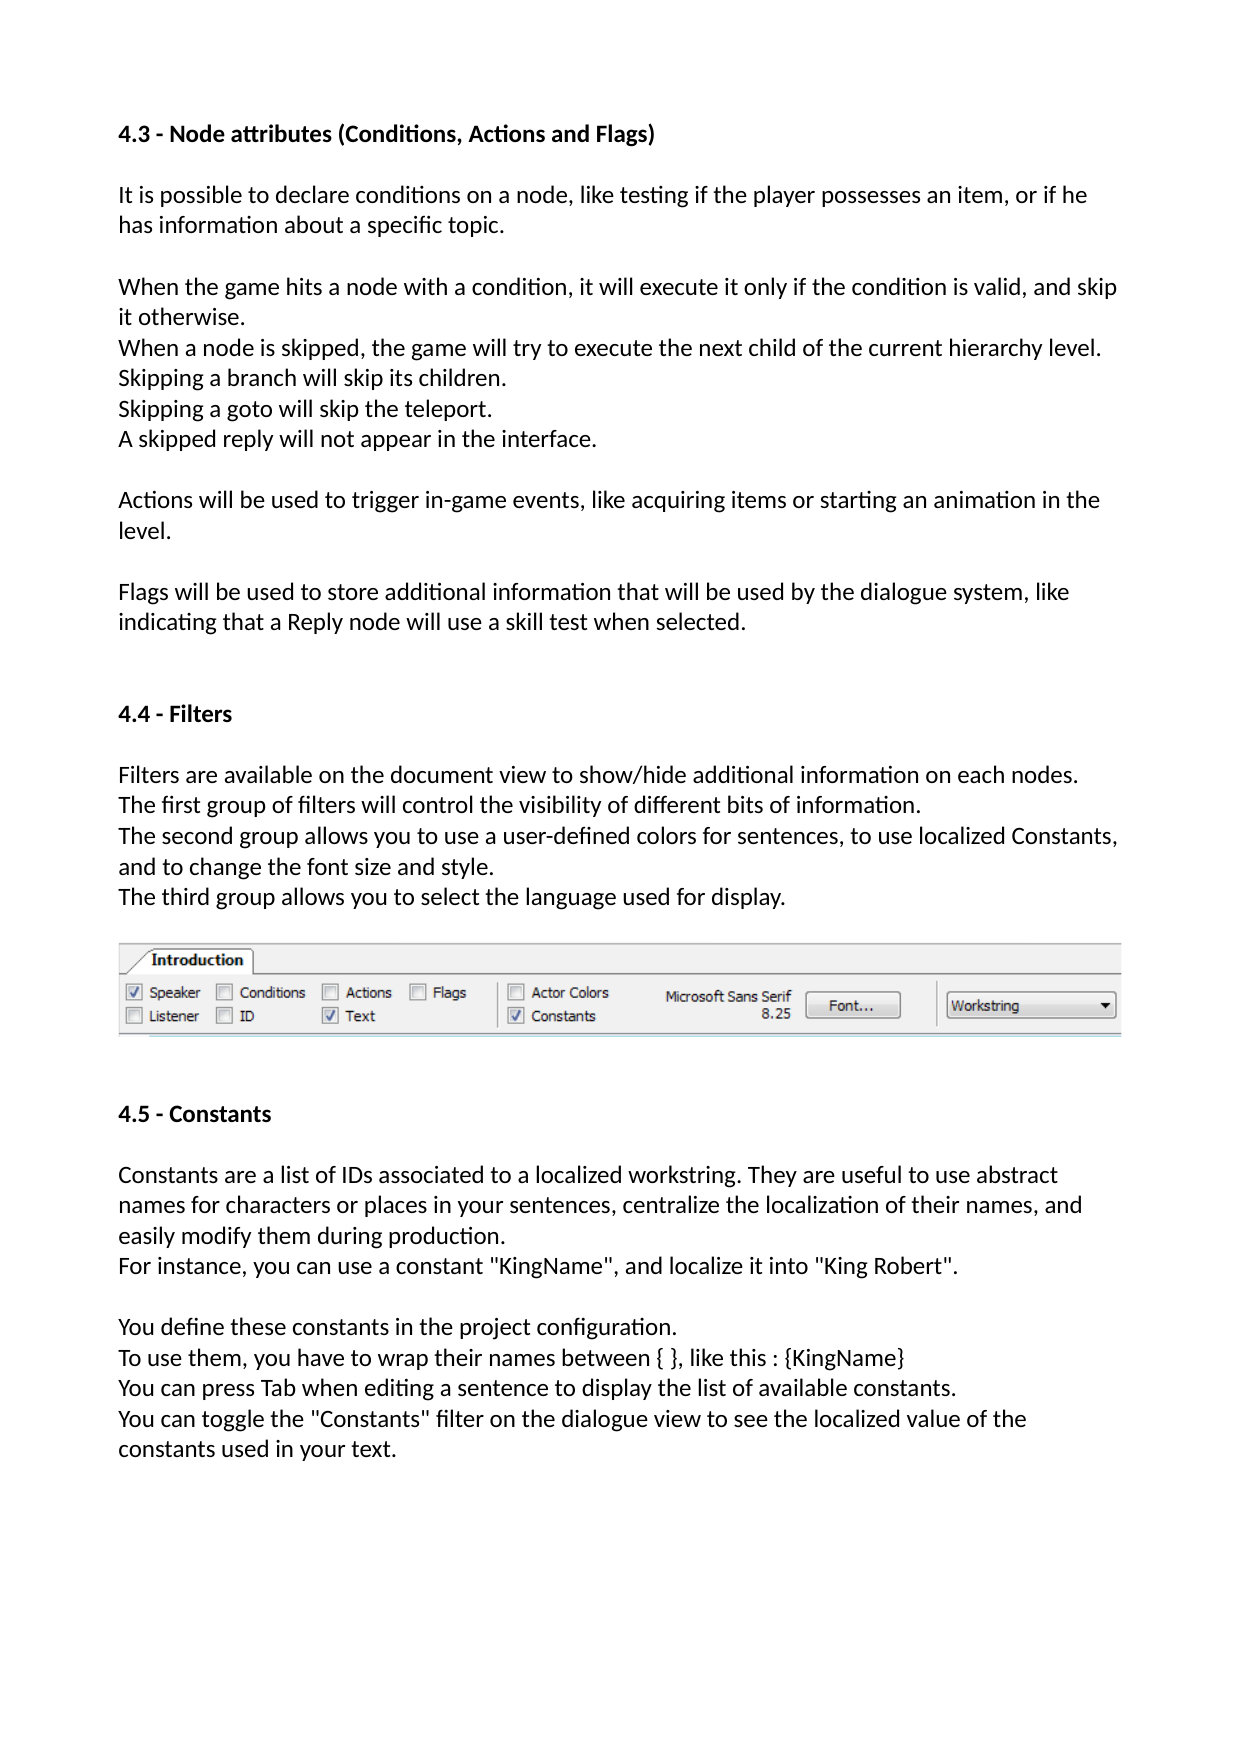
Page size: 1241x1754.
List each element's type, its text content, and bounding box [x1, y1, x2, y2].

text When the game hits a node with a condition, it will execute it only if the condition is valid, and skip it otherwise. [118, 271, 1122, 332]
text For instance, you can use a constant "KingName", and localize it into "King Robert". [118, 1250, 1122, 1281]
text Actions will be used to trigger in-game events, like acquiring items or starting an animation in the level. [118, 484, 1122, 545]
text To use them, you have to wrap their names between { }, like this : {KingName} [118, 1342, 1122, 1372]
text You define these constants in the project configuration. [118, 1311, 1122, 1342]
text The first group of filters will control the visibility of different bits of information. [118, 789, 1122, 820]
text Skipping a branch will skip its children. [118, 362, 1122, 393]
text A skipped reply will not appear in the interface. [118, 423, 1122, 454]
text You can toggle the "Constants" filter on the dialogue view to see the localized value of the constants used in your text. [118, 1403, 1122, 1464]
text It is possible to declare conditions on a node, like testing if the player possesses an item, or if he has information about a specific topic. [118, 179, 1122, 240]
text 4.5 - Constants [118, 1098, 1122, 1128]
text Skipping a goto will skip the teleport. [118, 393, 1122, 423]
text Filters are available on the document view to show/hide additional information on each nodes. [118, 759, 1122, 789]
text The third group allows you to select the language used for display. [118, 881, 1122, 912]
picture [118, 942, 1122, 1037]
text The second group allows you to use a user-defined colors for sentences, to use localized Constants, and to change the font size and style. [118, 820, 1122, 881]
text When a node is skipped, the game will try to execute the next child of the current hierarchy level. [118, 332, 1122, 362]
text Constants are a list of IDs associated to a localized workstring. They are useful to use abstract names for characters or places in your sentences, centralize the localization of their names, and easily modify them during production. [118, 1159, 1122, 1250]
text Flags will be used to store additional information that will be used by the dialogue system, like indicating that a Reply node will use a skill test when selected. [118, 576, 1122, 637]
text 4.3 - Node attributes (Conditions, Actions and Flags) [118, 118, 1122, 149]
text 4.4 - Filters [118, 698, 1122, 728]
text You can press Tab when editing a sentence to display the list of available constants. [118, 1372, 1122, 1403]
